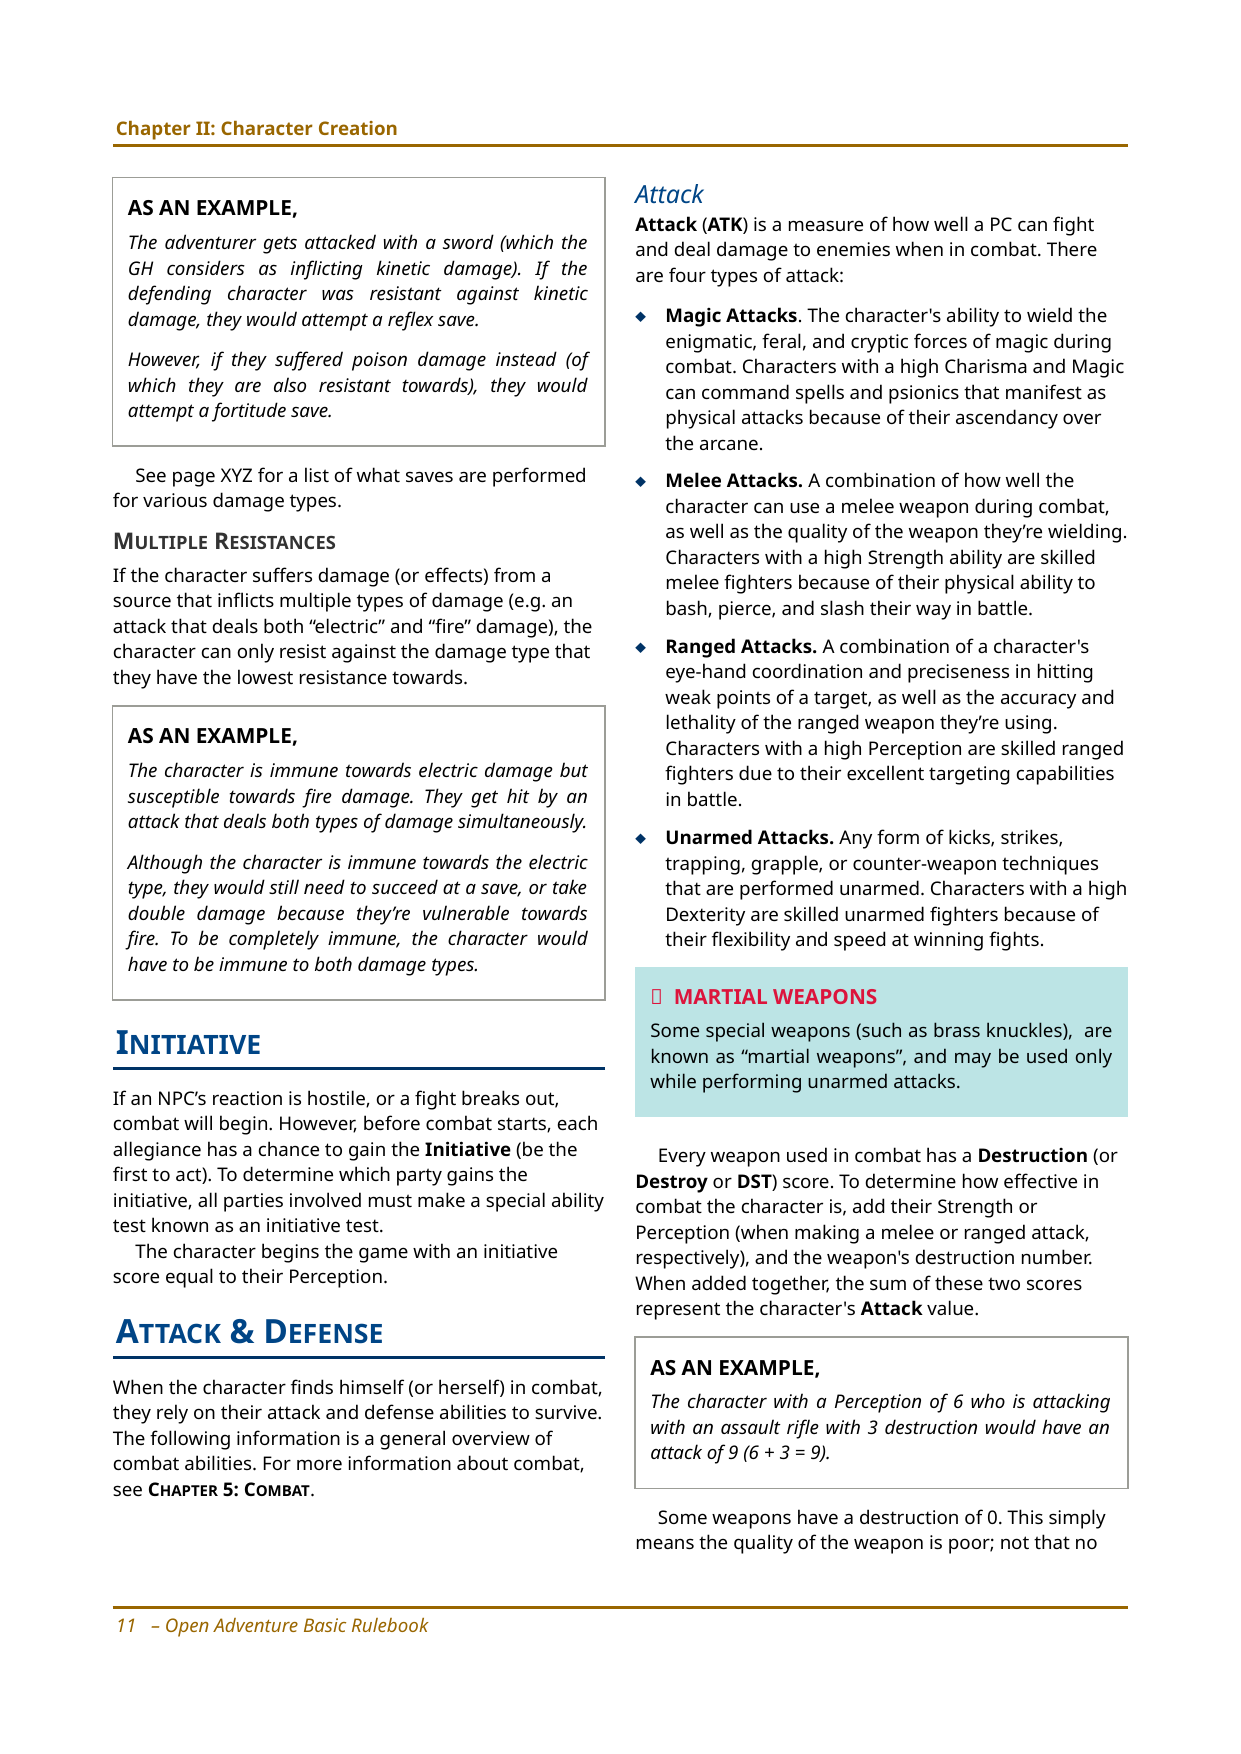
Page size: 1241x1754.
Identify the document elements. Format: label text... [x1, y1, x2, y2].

text If an NPC’s reaction is hostile, or a fight breaks out, combat will begin. However, before combat starts, each allegiance has a chance to gain the Initiative (be the first to act). To determine which party gains the initiative, all parties involved must make a special ability test known as an initiative test. [113, 1085, 605, 1238]
text Every weapon used in combat has a Destruction (or Destroy or DST) score. To determine how effective in combat the character is, add their strength or perception (when making a melee or ranged attack, respectively), and the weapon's destruction number. When added together, the sum of these two scores represent the character's Attack value. [635, 1142, 1128, 1321]
text When the character finds himself (or herself) in combat, they rely on their attack and defense abilities to survive. The following information is a general overview of combat abilities. For more information about combat, see Chapter 5: Combat. [113, 1374, 605, 1502]
list Magic Attacks. The character's ability to wield the enigmatic, feral, and cryptic forces of magic during combat. Characters with a high charisma and magic can command spells and psionics that manifest as physical attacks because of their ascendancy over the arcane. [635, 302, 1128, 456]
text Some weapons have a destruction of 0. This simply means the quality of the weapon is poor; not that no [635, 1504, 1128, 1555]
text See page XYZ for a list of what saves are performed for various damage types. [113, 462, 605, 513]
subtitle Attack [635, 177, 1128, 211]
subtitle Multiple Resistances [113, 525, 605, 556]
subtitle [537, 1304, 606, 1358]
text If the character suffers damage (or effects) from a source that inflicts multiple types of damage (e.g. an attack that deals both “electric” and “fire” damage), the character can only resist against the damage type that they have the lowest resistance towards. [113, 562, 605, 690]
table_header As An Example, The adventurer gets attacked with a sword (which the GH considers as inflicting kinetic damage). If the defending character was resistant against kinetic damage, they would attempt a reflex save. However, if they suffered poison damage instead (of which they are also resistant towards), they would attempt a fortitude save. [113, 178, 604, 445]
list Ranged Attacks. A combination of a character's eye-hand coordination and preciseness in hitting weak points of a target, as well as the accuracy and lethality of the ranged weapon they’re using. Characters with a high perception are skilled ranged fighters due to their excellent targeting capabilities in battle. [635, 633, 1128, 812]
list Melee Attacks. A combination of how well the character can use a melee weapon during combat, as well as the quality of the weapon they’re wielding. Characters with a high strength ability are skilled melee fighters because of their physical ability to bash, pierce, and slash their way in battle. [635, 467, 1128, 621]
text Attack (ATK) is a measure of how well a PC can fight and deal damage to enemies when in combat. There are four types of attack: [635, 211, 1128, 287]
table_header  Martial Weapons Some special weapons (such as brass knuckles), are known as “martial weapons”, and may be used only while performing unarmed attacks. [635, 967, 1128, 1117]
text [495, 1015, 566, 1067]
table_header As An Example, The character is immune towards electric damage but susceptible towards fire damage. They get hit by an attack that deals both types of damage simultaneously. Although the character is immune towards the electric type, they would still need to succeed at a save, or take double damage because they’re vulnerable towards fire. To be completely immune, the character would have to be immune to both damage types. [113, 707, 604, 999]
table_header As An Example, The character with a perception of 6 who is attacking with an assault rifle with 3 destruction would have an attack of 9 (6 + 3 = 9). [636, 1338, 1127, 1488]
text The character begins the game with an initiative score equal to their Perception. [113, 1238, 605, 1289]
list Unarmed Attacks. Any form of kicks, strikes, trapping, grapple, or counter-weapon techniques that are performed unarmed. Characters with a high dexterity are skilled unarmed fighters because of their flexibility and speed at winning fights. [635, 824, 1128, 952]
